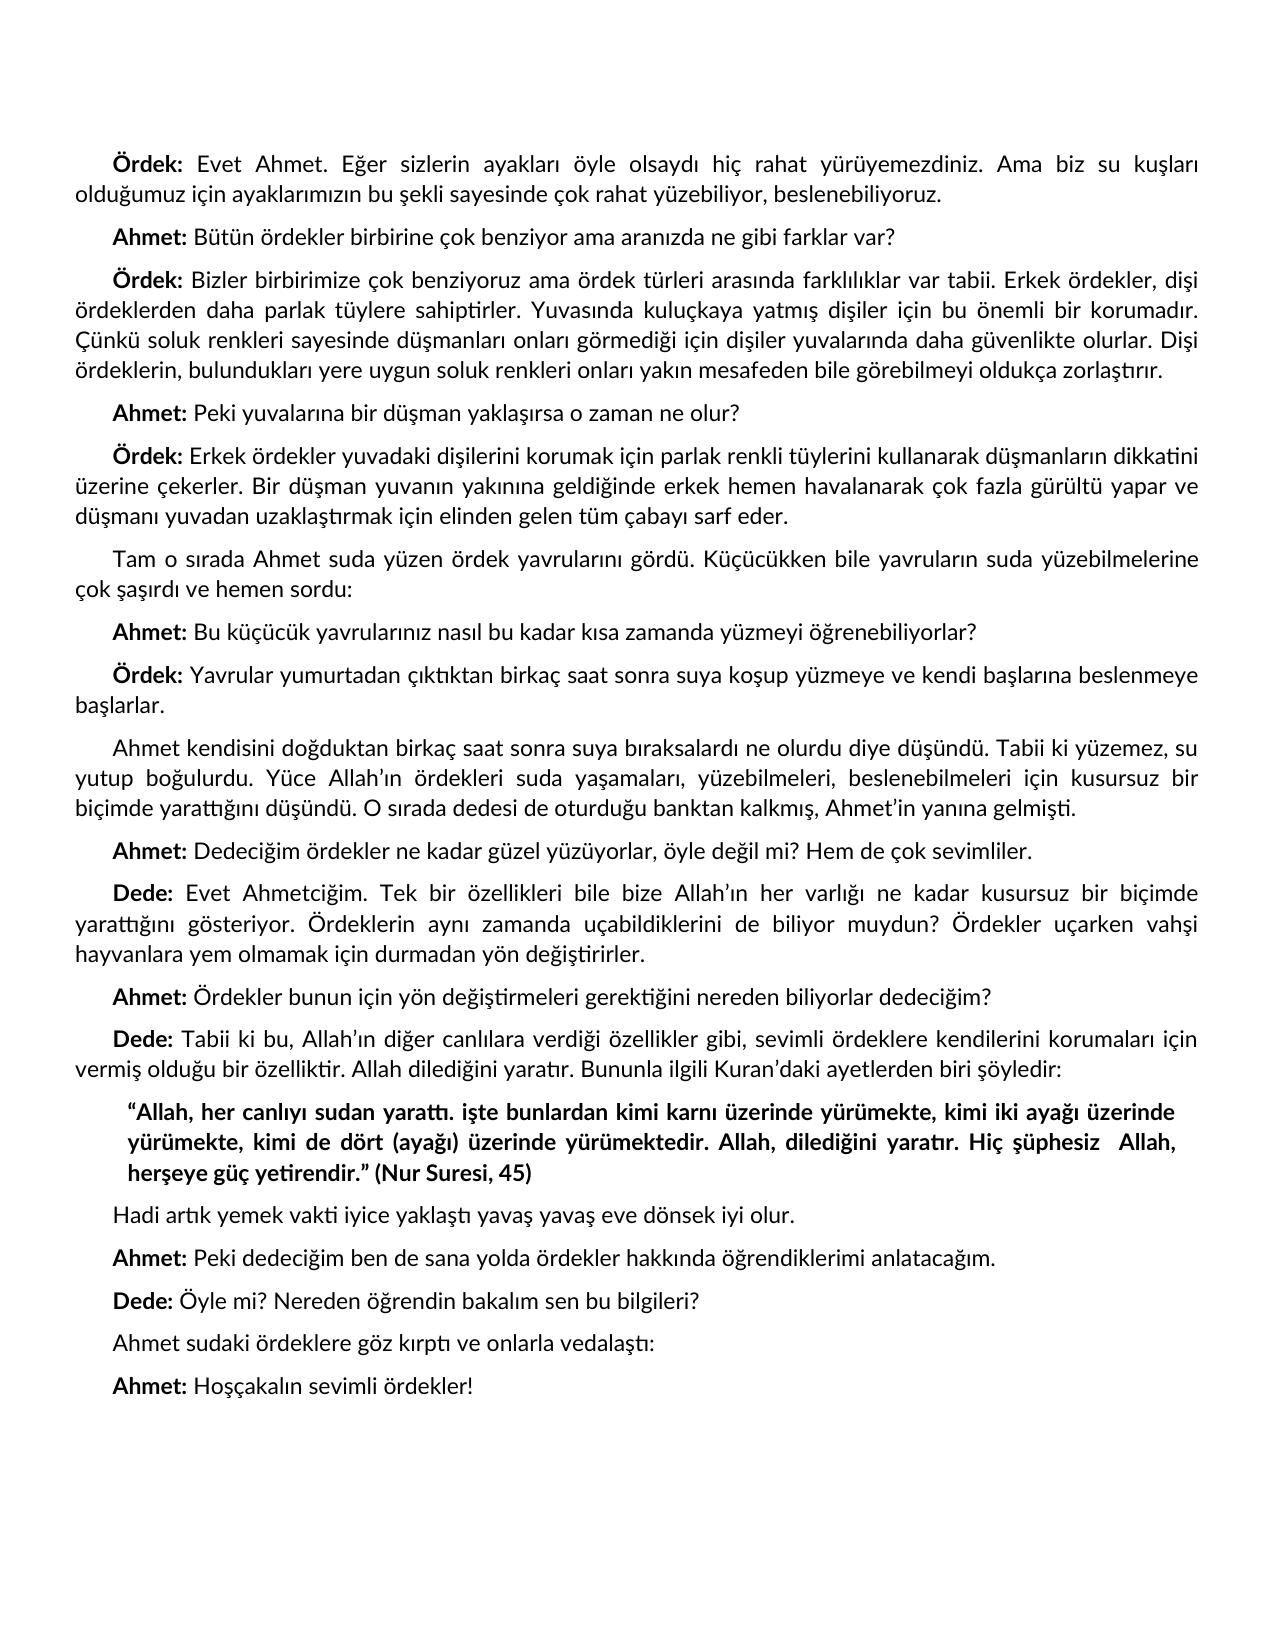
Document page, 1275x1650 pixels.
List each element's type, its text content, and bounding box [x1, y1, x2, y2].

text Ördek: Evet Ahmet. Eğer sizlerin ayakları öyle olsaydı hiç rahat yürüyemezdiniz. Ama biz su kuşları olduğumuz için ayaklarımızın bu şekli sayesinde çok rahat yüzebiliyor, beslenebiliyoruz. [75, 150, 1200, 208]
text Ördek: Bizler birbirimize çok benziyoruz ama ördek türleri arasında farklılıklar var tabii. Erkek ördekler, dişi ördeklerden daha parlak tüylere sahiptirler. Yuvasında kuluçkaya yatmış dişiler için bu önemli bir korumadır. Çünkü soluk renkleri sayesinde düşmanları onları görmediği için dişiler yuvalarında daha güvenlikte olurlar. Dişi ördeklerin, bulundukları yere uygun soluk renkleri onları yakın mesafeden bile görebilmeyi oldukça zorlaştırır. [75, 266, 1200, 384]
text Hadi artık yemek vakti iyice yaklaştı yavaş yavaş eve dönsek iyi olur. [75, 1201, 1200, 1228]
text Tam o sırada Ahmet suda yüzen ördek yavrularını gördü. Küçücükken bile yavruların suda yüzebilmelerine çok şaşırdı ve hemen sordu: [75, 545, 1200, 602]
text Dede: Öyle mi? Nereden öğrendin bakalım sen bu bilgileri? [75, 1286, 1200, 1314]
text Ahmet: Peki yuvalarına bir düşman yaklaşırsa o zaman ne olur? [75, 399, 1200, 426]
text Ahmet sudaki ördeklere göz kırptı ve onlarla vedalaştı: [75, 1329, 1200, 1357]
text Ahmet: Bu küçücük yavrularınız nasıl bu kadar kısa zamanda yüzmeyi öğrenebiliyorlar? [75, 618, 1200, 645]
text Ahmet: Dedeciğim ördekler ne kadar güzel yüzüyorlar, öyle değil mi? Hem de çok sevimliler. [75, 836, 1200, 864]
text Ahmet: Ördekler bunun için yön değiştirmeleri gerektiğini nereden biliyorlar dedeciğim? [75, 982, 1200, 1010]
text Ahmet: Peki dedeciğim ben de sana yolda ördekler hakkında öğrendiklerimi anlatacağım. [75, 1244, 1200, 1271]
text Dede: Evet Ahmetciğim. Tek bir özellikleri bile bize Allah’ın her varlığı ne kadar kusursuz bir biçimde yarattığını gösteriyor. Ördeklerin aynı zamanda uçabildiklerini de biliyor muydun? Ördekler uçarken vahşi hayvanlara yem olmamak için durmadan yön değiştirirler. [75, 879, 1200, 967]
text Ahmet: Hoşçakalın sevimli ördekler! [75, 1372, 1200, 1399]
text Ahmet: Bütün ördekler birbirine çok benziyor ama aranızda ne gibi farklar var? [75, 223, 1200, 250]
text Dede: Tabii ki bu, Allah’ın diğer canlılara verdiği özellikler gibi, sevimli ördeklere kendilerini korumaları için vermiş olduğu bir özelliktir. Allah dilediğini yaratır. Bununla ilgili Kuran’daki ayetlerden biri şöyledir: [75, 1025, 1200, 1083]
text Ördek: Yavrular yumurtadan çıktıktan birkaç saat sonra suya koşup yüzmeye ve kendi başlarına beslenmeye başlarlar. [75, 660, 1200, 718]
text Ahmet kendisini doğduktan birkaç saat sonra suya bıraksalardı ne olurdu diye düşündü. Tabii ki yüzemez, su yutup boğulurdu. Yüce Allah’ın ördekleri suda yaşamaları, yüzebilmeleri, beslenebilmeleri için kusursuz bir biçimde yarattığını düşündü. O sırada dedesi de oturduğu banktan kalkmış, Ahmet’in yanına gelmişti. [75, 733, 1200, 821]
text Ördek: Erkek ördekler yuvadaki dişilerini korumak için parlak renkli tüylerini kullanarak düşmanların dikkatini üzerine çekerler. Bir düşman yuvanın yakınına geldiğinde erkek hemen havalanarak çok fazla gürültü yapar ve düşmanı yuvadan uzaklaştırmak için elinden gelen tüm çabayı sarf eder. [75, 442, 1200, 529]
text “Allah, her canlıyı sudan yarattı. işte bunlardan kimi karnı üzerinde yürümekte, kimi iki ayağı üzerinde yürümekte, kimi de dört (ayağı) üzerinde yürümektedir. Allah, dilediğini yaratır. Hiç şüphesiz Allah, herşeye güç yetirendir.” (Nur Suresi, 45) [127, 1098, 1177, 1186]
